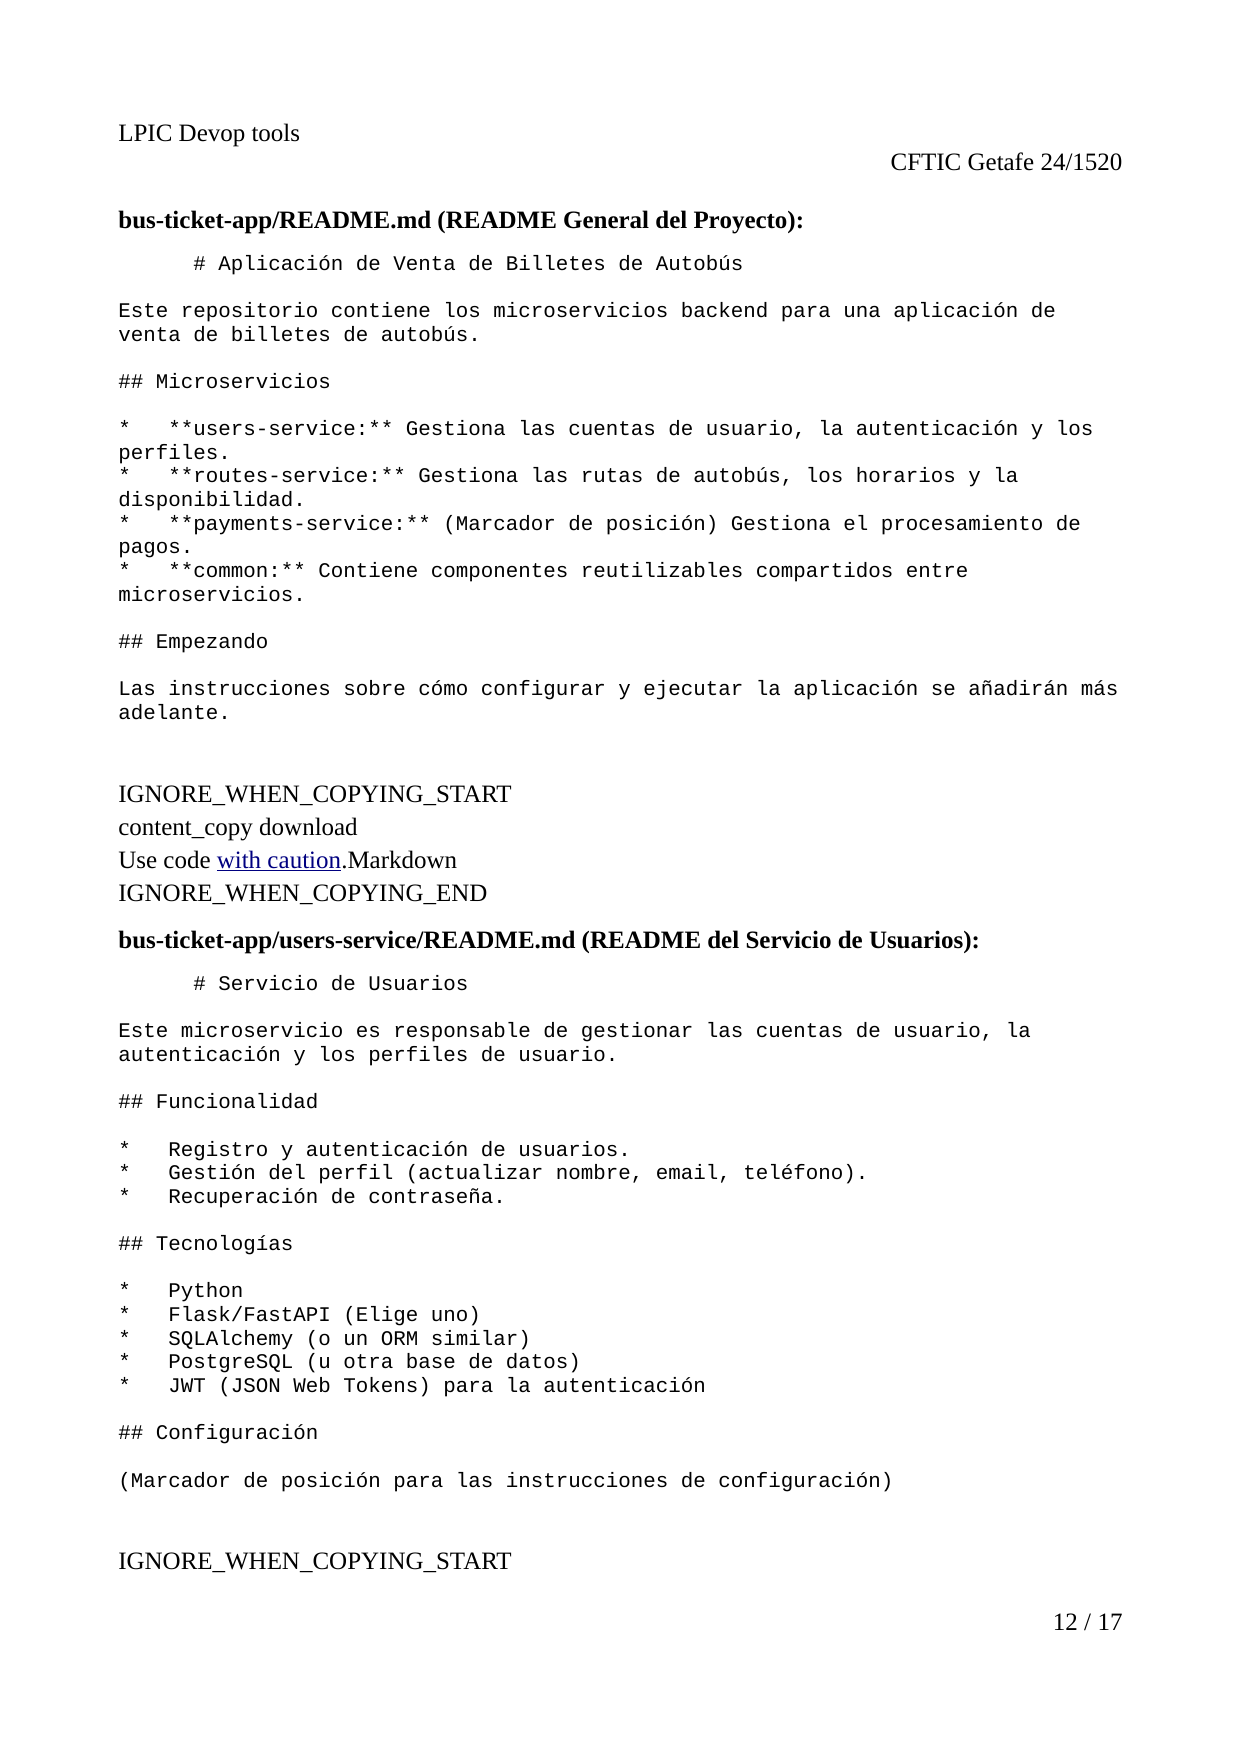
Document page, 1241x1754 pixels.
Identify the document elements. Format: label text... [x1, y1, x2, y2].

text * Flask/FastAPI (Elige uno) [118, 1304, 1122, 1328]
text * Registro y autenticación de usuarios. [118, 1138, 1122, 1162]
text ## Funcionalidad [118, 1091, 1122, 1115]
text * Python [118, 1280, 1122, 1304]
text * JWT (JSON Web Tokens) para la autenticación [118, 1375, 1122, 1399]
text IGNORE_WHEN_COPYING_END [118, 878, 1122, 907]
text IGNORE_WHEN_COPYING_START [118, 779, 1122, 807]
text * **payments-service:** (Marcador de posición) Gestiona el procesamiento de pagos. [118, 513, 1122, 560]
text * **routes-service:** Gestiona las rutas de autobús, los horarios y la disponibilidad. [118, 466, 1122, 513]
text (Marcador de posición para las instrucciones de configuración) [118, 1469, 1122, 1493]
text ## Tecnologías [118, 1233, 1122, 1257]
text # Aplicación de Venta de Billetes de Autobús [118, 253, 1122, 276]
text # Servicio de Usuarios [118, 973, 1122, 997]
text * **common:** Contiene componentes reutilizables compartidos entre microservicios. [118, 560, 1122, 607]
text Este microservicio es responsable de gestionar las cuentas de usuario, la autenticación y los perfiles de usuario. [118, 1020, 1122, 1068]
text bus-ticket-app/README.md (README General del Proyecto): [118, 205, 1122, 234]
text * PostgreSQL (u otra base de datos) [118, 1351, 1122, 1375]
text * **users-service:** Gestiona las cuentas de usuario, la autenticación y los perfiles. [118, 418, 1122, 466]
text * Recuperación de contraseña. [118, 1186, 1122, 1209]
text IGNORE_WHEN_COPYING_START [118, 1546, 1122, 1575]
text * Gestión del perfil (actualizar nombre, email, teléfono). [118, 1162, 1122, 1186]
text Use code with caution.Markdown [118, 845, 1122, 873]
text Las instrucciones sobre cómo configurar y ejecutar la aplicación se añadirán más adelante. [118, 678, 1122, 726]
text ## Microservicios [118, 371, 1122, 394]
text ## Empezando [118, 631, 1122, 655]
text bus-ticket-app/users-service/README.md (README del Servicio de Usuarios): [118, 925, 1122, 954]
text content_copy download [118, 812, 1122, 841]
text * SQLAlchemy (o un ORM similar) [118, 1328, 1122, 1351]
text Este repositorio contiene los microservicios backend para una aplicación de venta de billetes de autobús. [118, 300, 1122, 347]
text ## Configuración [118, 1422, 1122, 1446]
